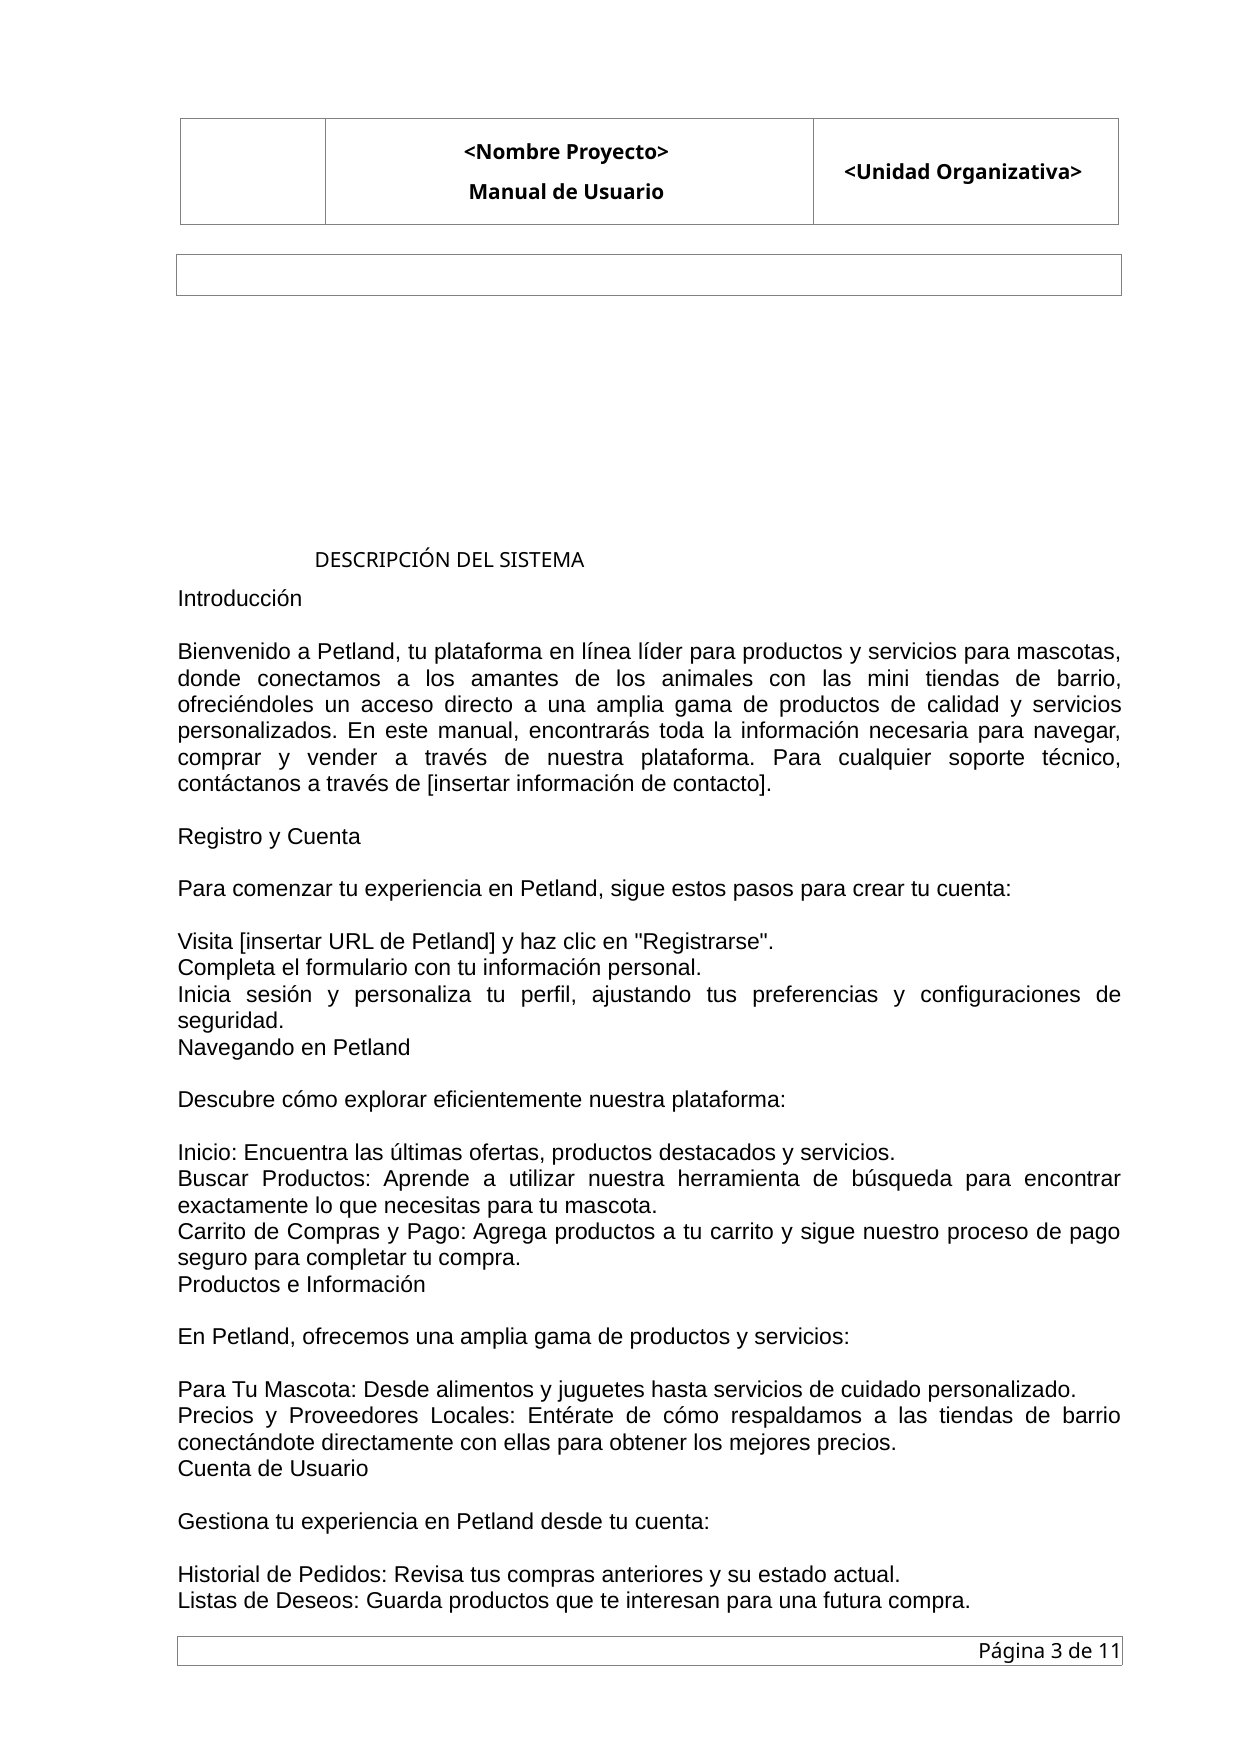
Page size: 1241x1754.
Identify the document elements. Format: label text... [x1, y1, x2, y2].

text Listas de Deseos: Guarda productos que te interesan para una futura compra. [177, 1587, 1122, 1613]
table_cell [177, 255, 1121, 294]
text Buscar Productos: Aprende a utilizar nuestra herramienta de búsqueda para encontrar exactamente lo que necesitas para tu mascota. [177, 1165, 1122, 1218]
text Bienvenido a Petland, tu plataforma en línea líder para productos y servicios para mascotas, donde conectamos a los amantes de los animales con las mini tiendas de barrio, ofreciéndoles un acceso directo a una amplia gama de productos de calidad y servicios personalizados. En este manual, encontrarás toda la información necesaria para navegar, comprar y vender a través de nuestra plataforma. Para cualquier soporte técnico, contáctanos a través de [insertar información de contacto]. [177, 638, 1122, 796]
text Carrito de Compras y Pago: Agrega productos a tu carrito y sigue nuestro proceso de pago seguro para completar tu compra. [177, 1218, 1122, 1271]
text Para Tu Mascota: Desde alimentos y juguetes hasta servicios de cuidado personalizado. [177, 1376, 1122, 1402]
text Para comenzar tu experiencia en Petland, sigue estos pasos para crear tu cuenta: [177, 875, 1122, 902]
text Navegando en Petland [177, 1033, 1122, 1060]
text Introducción [177, 585, 1122, 612]
text Inicio: Encuentra las últimas ofertas, productos destacados y servicios. [177, 1139, 1122, 1165]
text Completa el formulario con tu información personal. [177, 954, 1122, 981]
text DESCRIPCIÓN DEL SISTEMA [183, 545, 1122, 574]
text Descubre cómo explorar eficientemente nuestra plataforma: [177, 1086, 1122, 1112]
text Cuenta de Usuario [177, 1455, 1122, 1481]
text En Petland, ofrecemos una amplia gama de productos y servicios: [177, 1323, 1122, 1350]
text Historial de Pedidos: Revisa tus compras anteriores y su estado actual. [177, 1561, 1122, 1587]
text Productos e Información [177, 1271, 1122, 1297]
text Registro y Cuenta [177, 823, 1122, 849]
text Gestiona tu experiencia en Petland desde tu cuenta: [177, 1508, 1122, 1534]
text Precios y Proveedores Locales: Entérate de cómo respaldamos a las tiendas de barrio conectándote directamente con ellas para obtener los mejores precios. [177, 1402, 1122, 1455]
text Visita [insertar URL de Petland] y haz clic en "Registrarse". [177, 928, 1122, 954]
text Inicia sesión y personaliza tu perfil, ajustando tus preferencias y configuraciones de seguridad. [177, 981, 1122, 1033]
